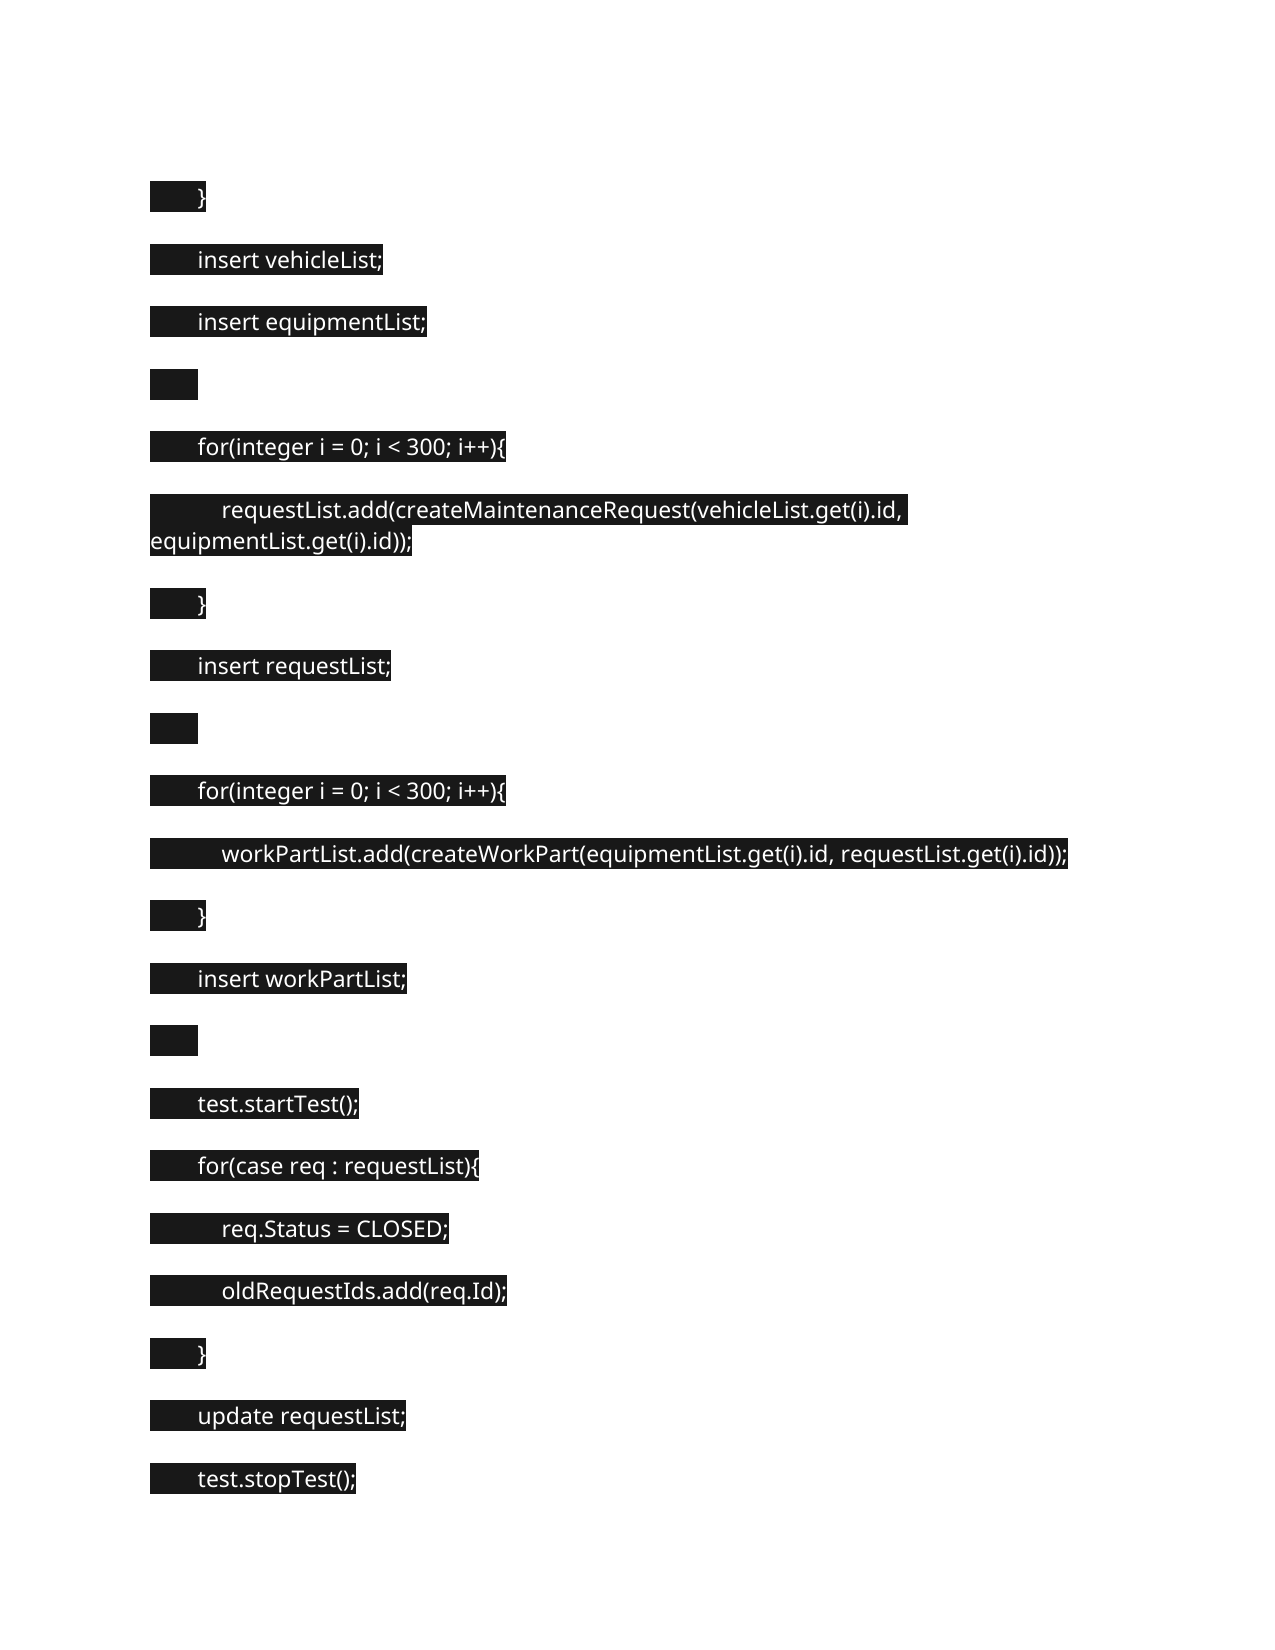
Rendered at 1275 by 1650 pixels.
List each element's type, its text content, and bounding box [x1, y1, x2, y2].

text } insert vehicleList; insert equipmentList; for(integer i = 0; i < 300; i++){ requestList.add(createMaintenanceRequest(vehicleList.get(i).id, equipmentList.get(i).id)); } insert requestList; for(integer i = 0; i < 300; i++){ workPartList.add(createWorkPart(equipmentList.get(i).id, requestList.get(i).id)); } insert workPartList; test.startTest(); for(case req : requestList){ req.Status = CLOSED; oldRequestIds.add(req.Id); } update requestList; test.stopTest(); [150, 150, 1125, 1494]
